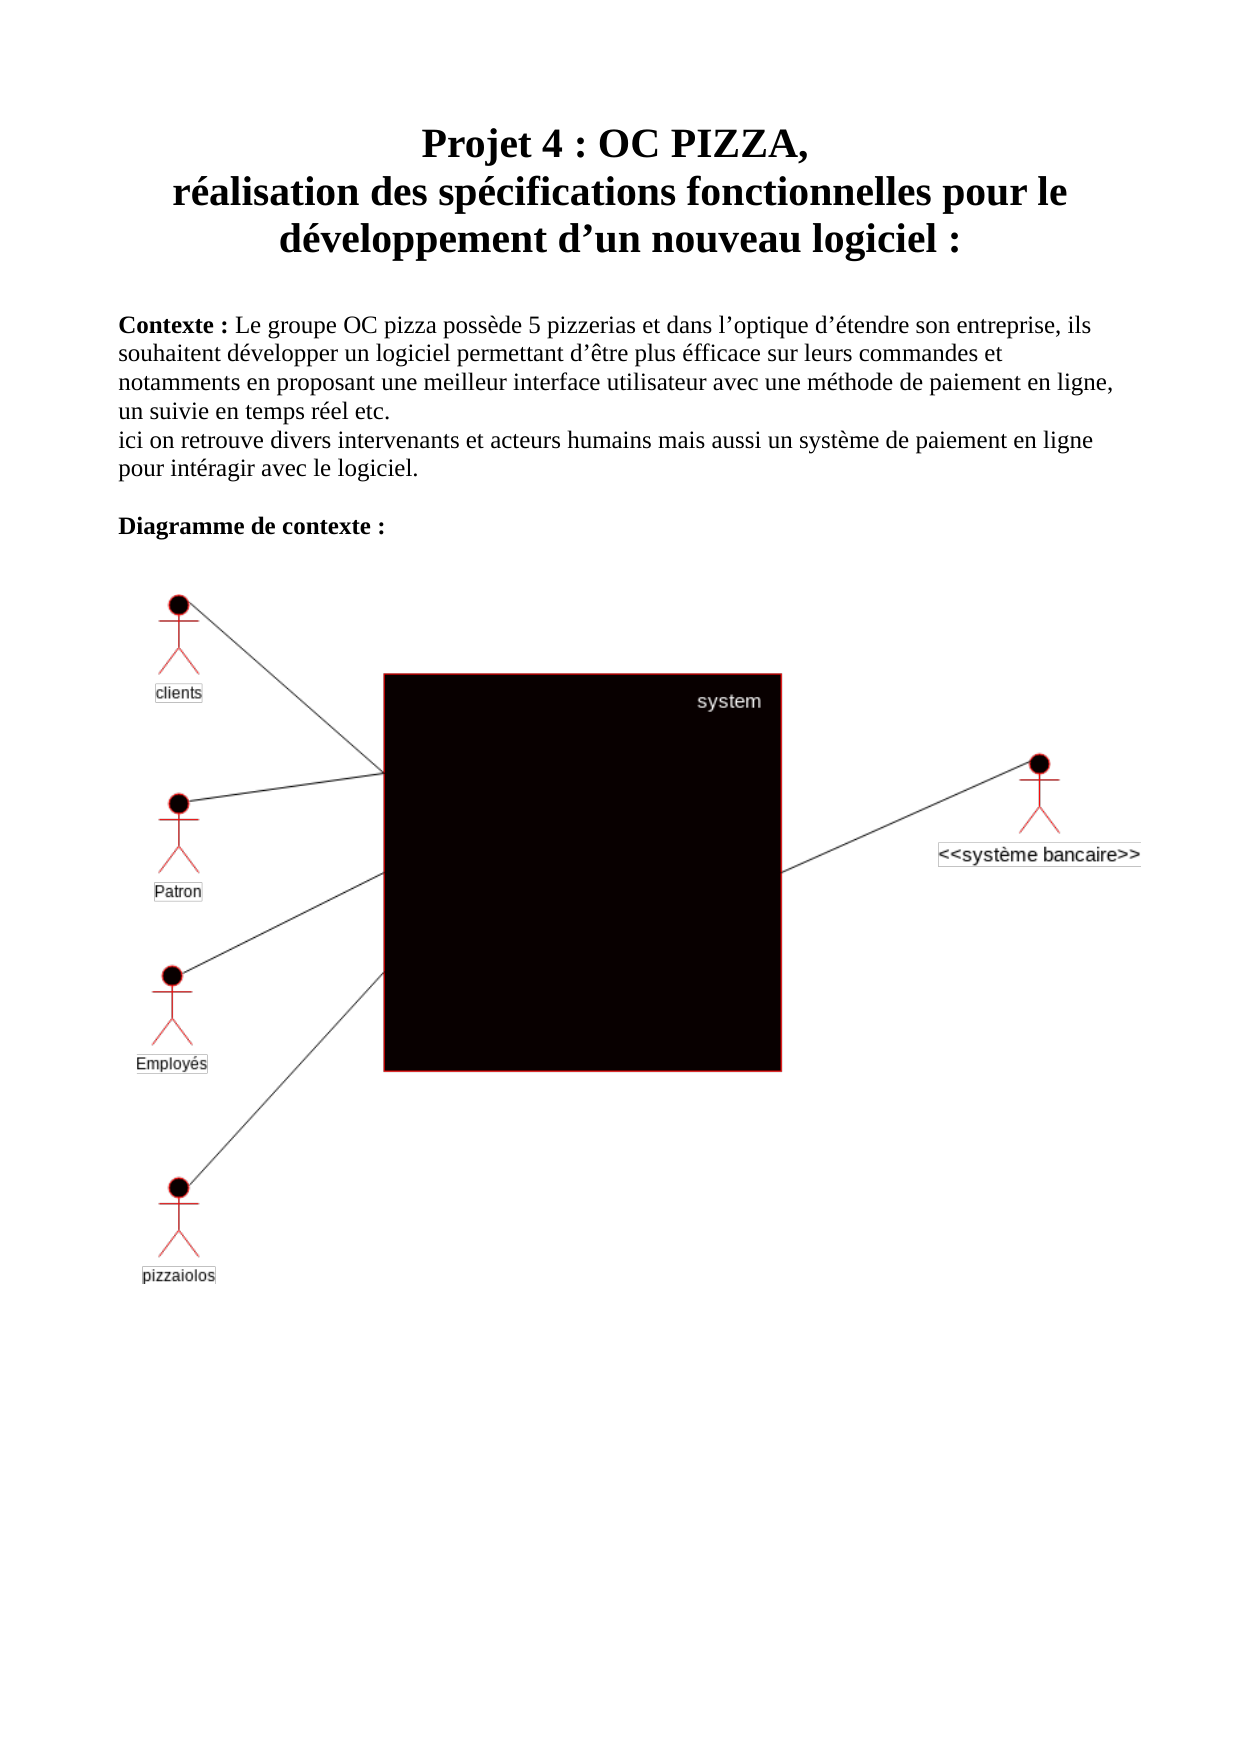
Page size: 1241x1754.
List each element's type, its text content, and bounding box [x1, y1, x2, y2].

text Contexte : Le groupe OC pizza possède 5 pizzerias et dans l’optique d’étendre son entreprise, ils souhaitent développer un logiciel permettant d’être plus éfficace sur leurs commandes et notamments en proposant une meilleur interface utilisateur avec une méthode de paiement en ligne, un suivie en temps réel etc. [118, 310, 1122, 425]
picture [136, 594, 1141, 1284]
text réalisation des spécifications fonctionnelles pour le développement d’un nouveau logiciel : [118, 166, 1122, 262]
text Diagramme de contexte : [118, 511, 1122, 540]
text ici on retrouve divers intervenants et acteurs humains mais aussi un système de paiement en ligne pour intéragir avec le logiciel. [118, 425, 1122, 482]
text Projet 4 : OC PIZZA, [118, 118, 1122, 166]
